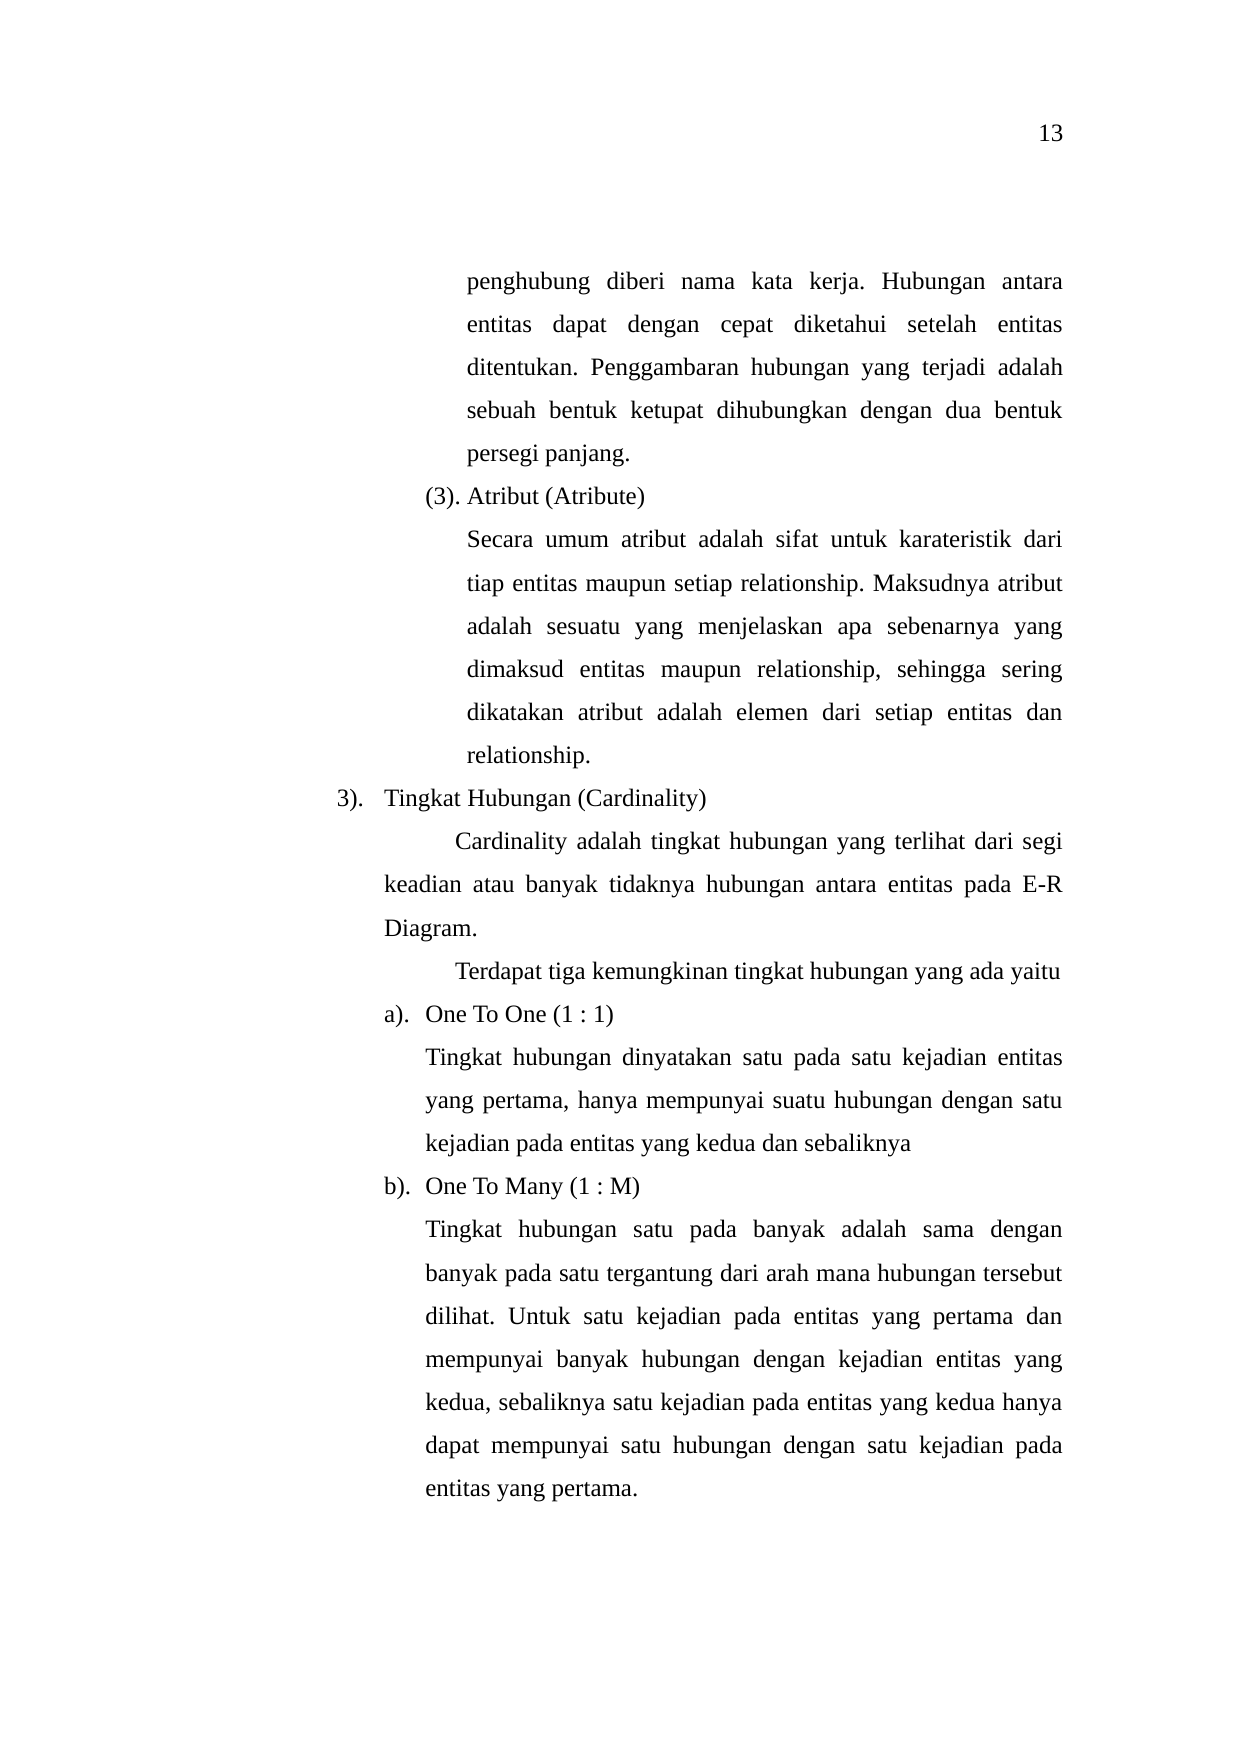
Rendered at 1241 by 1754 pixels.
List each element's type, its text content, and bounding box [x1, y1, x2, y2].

text Terdapat tiga kemungkinan tingkat hubungan yang ada yaitu [384, 956, 1063, 984]
list One To One (1 : 1) [384, 999, 1063, 1028]
text Tingkat hubungan satu pada banyak adalah sama dengan banyak pada satu tergantung dari arah mana hubungan tersebut dilihat. Untuk satu kejadian pada entitas yang pertama dan mempunyai banyak hubungan dengan kejadian entitas yang kedua, sebaliknya satu kejadian pada entitas yang kedua hanya dapat mempunyai satu hubungan dengan satu kejadian pada entitas yang pertama. [425, 1214, 1063, 1502]
text Secara umum atribut adalah sifat untuk karateristik dari tiap entitas maupun setiap relationship. Maksudnya atribut adalah sesuatu yang menjelaskan apa sebenarnya yang dimaksud entitas maupun relationship, sehingga sering dikatakan atribut adalah elemen dari setiap entitas dan relationship. [467, 524, 1063, 769]
text penghubung diberi nama kata kerja. Hubungan antara entitas dapat dengan cepat diketahui setelah entitas ditentukan. Penggambaran hubungan yang terjadi adalah sebuah bentuk ketupat dihubungkan dengan dua bentuk persegi panjang. [467, 266, 1063, 467]
list Tingkat Hubungan (Cardinality) [337, 783, 1063, 812]
text Tingkat hubungan dinyatakan satu pada satu kejadian entitas yang pertama, hanya mempunyai suatu hubungan dengan satu kejadian pada entitas yang kedua dan sebaliknya [425, 1042, 1063, 1157]
text Cardinality adalah tingkat hubungan yang terlihat dari segi keadian atau banyak tidaknya hubungan antara entitas pada E-R Diagram. [384, 826, 1063, 941]
list Atribut (Atribute) [425, 481, 1063, 510]
list One To Many (1 : M) [384, 1171, 1063, 1200]
